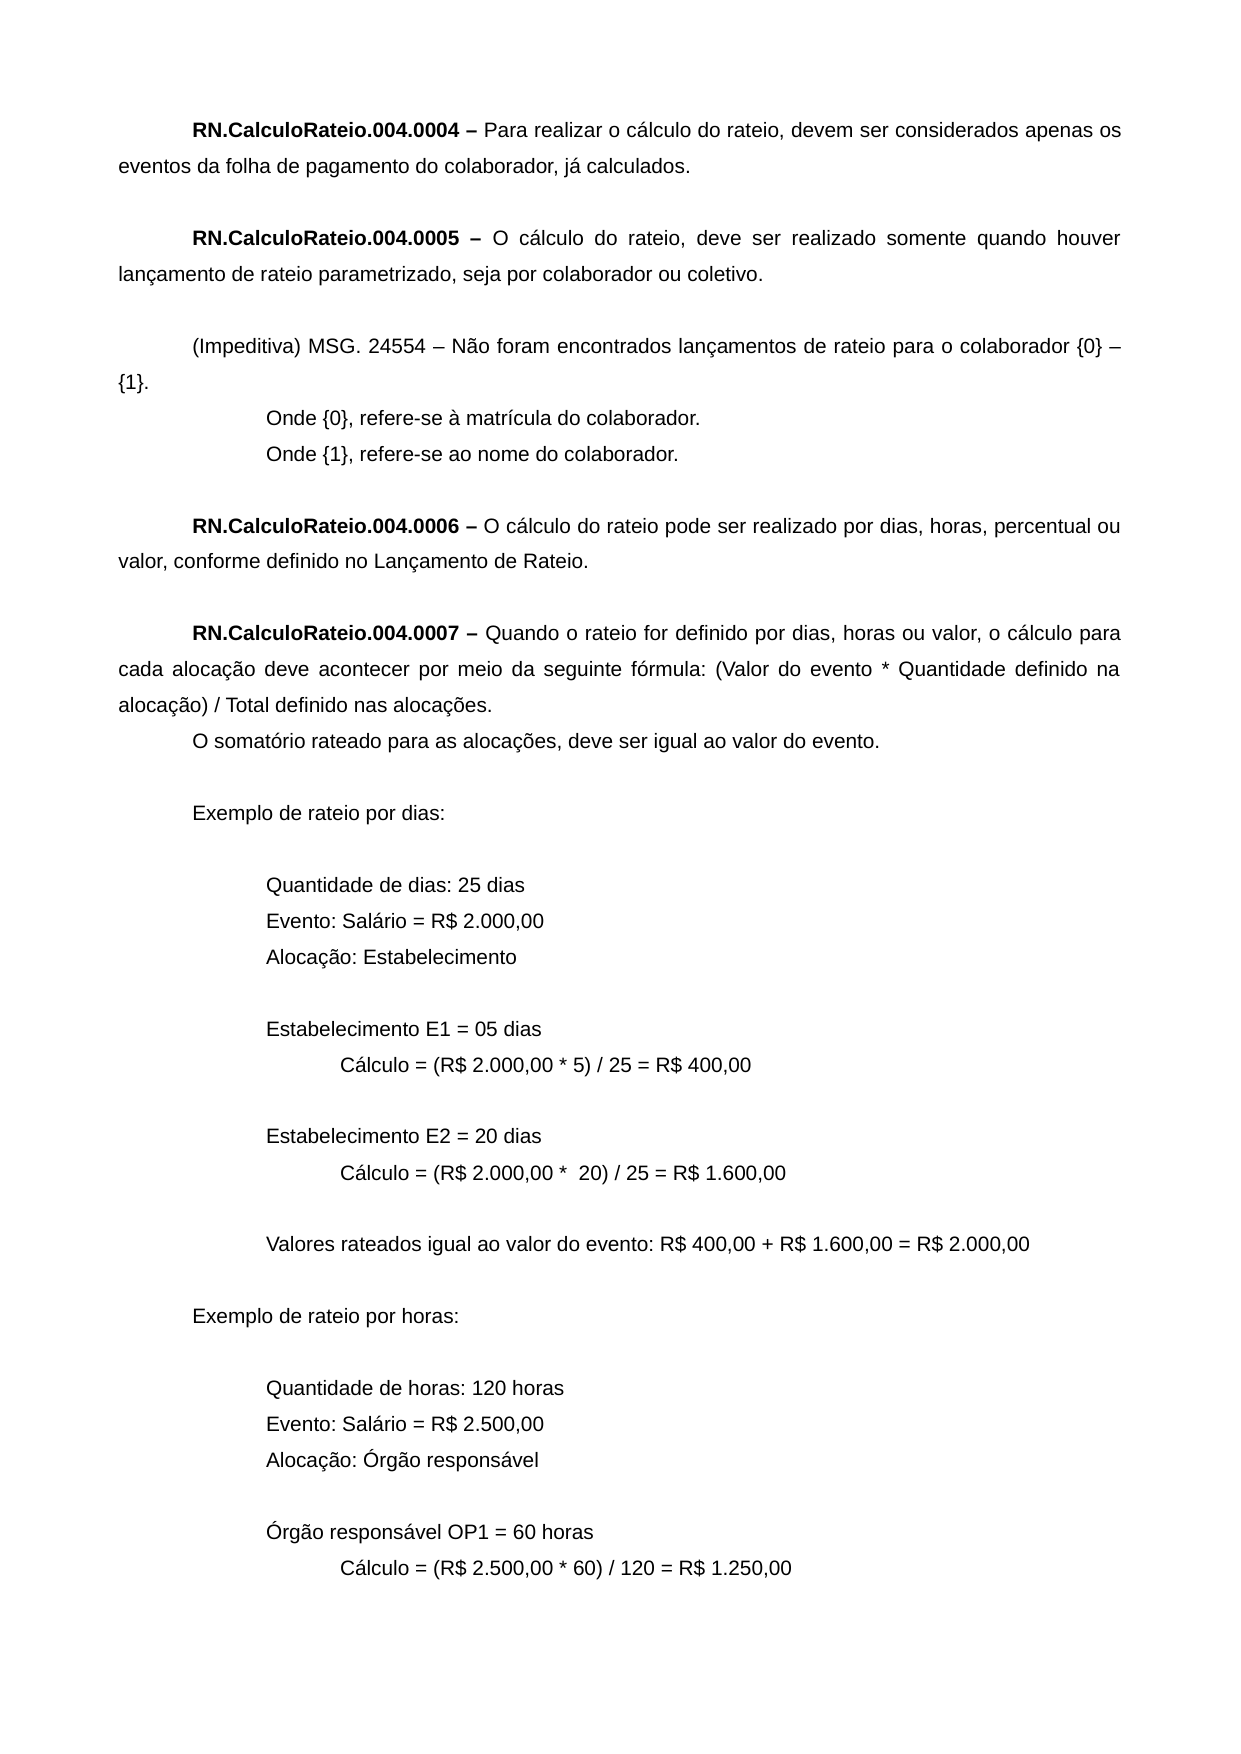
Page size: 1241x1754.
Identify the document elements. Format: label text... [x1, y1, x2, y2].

text Alocação: Estabelecimento [118, 945, 1122, 969]
text RN.CalculoRateio.004.0006 – O cálculo do rateio pode ser realizado por dias, horas, percentual ou valor, conforme definido no Lançamento de Rateio. [118, 513, 1122, 573]
text Onde {1}, refere-se ao nome do colaborador. [118, 442, 1122, 466]
text Alocação: Órgão responsável [118, 1448, 1122, 1472]
text Órgão responsável OP1 = 60 horas [118, 1520, 1122, 1544]
text Valores rateados igual ao valor do evento: R$ 400,00 + R$ 1.600,00 = R$ 2.000,00 [118, 1232, 1122, 1256]
text RN.CalculoRateio.004.0007 – Quando o rateio for definido por dias, horas ou valor, o cálculo para cada alocação deve acontecer por meio da seguinte fórmula: (Valor do evento * Quantidade definido na alocação) / Total definido nas alocações. [118, 621, 1122, 717]
text RN.CalculoRateio.004.0004 – Para realizar o cálculo do rateio, devem ser considerados apenas os eventos da folha de pagamento do colaborador, já calculados. [118, 118, 1122, 178]
text Exemplo de rateio por dias: [118, 801, 1122, 825]
text Cálculo = (R$ 2.000,00 * 5) / 25 = R$ 400,00 [118, 1052, 1122, 1076]
text Estabelecimento E2 = 20 dias [118, 1124, 1122, 1148]
text Evento: Salário = R$ 2.000,00 [118, 909, 1122, 933]
text Cálculo = (R$ 2.000,00 * 20) / 25 = R$ 1.600,00 [118, 1160, 1122, 1184]
text O somatório rateado para as alocações, deve ser igual ao valor do evento. [118, 729, 1122, 753]
text Cálculo = (R$ 2.500,00 * 60) / 120 = R$ 1.250,00 [118, 1556, 1122, 1579]
text Quantidade de dias: 25 dias [118, 873, 1122, 897]
text Estabelecimento E1 = 05 dias [118, 1017, 1122, 1041]
text Exemplo de rateio por horas: [118, 1304, 1122, 1328]
text Evento: Salário = R$ 2.500,00 [118, 1412, 1122, 1436]
text Onde {0}, refere-se à matrícula do colaborador. [118, 406, 1122, 429]
text (Impeditiva) MSG. 24554 – Não foram encontrados lançamentos de rateio para o colaborador {0} – {1}. [118, 334, 1122, 394]
text Quantidade de horas: 120 horas [118, 1376, 1122, 1400]
text RN.CalculoRateio.004.0005 – O cálculo do rateio, deve ser realizado somente quando houver lançamento de rateio parametrizado, seja por colaborador ou coletivo. [118, 226, 1122, 286]
